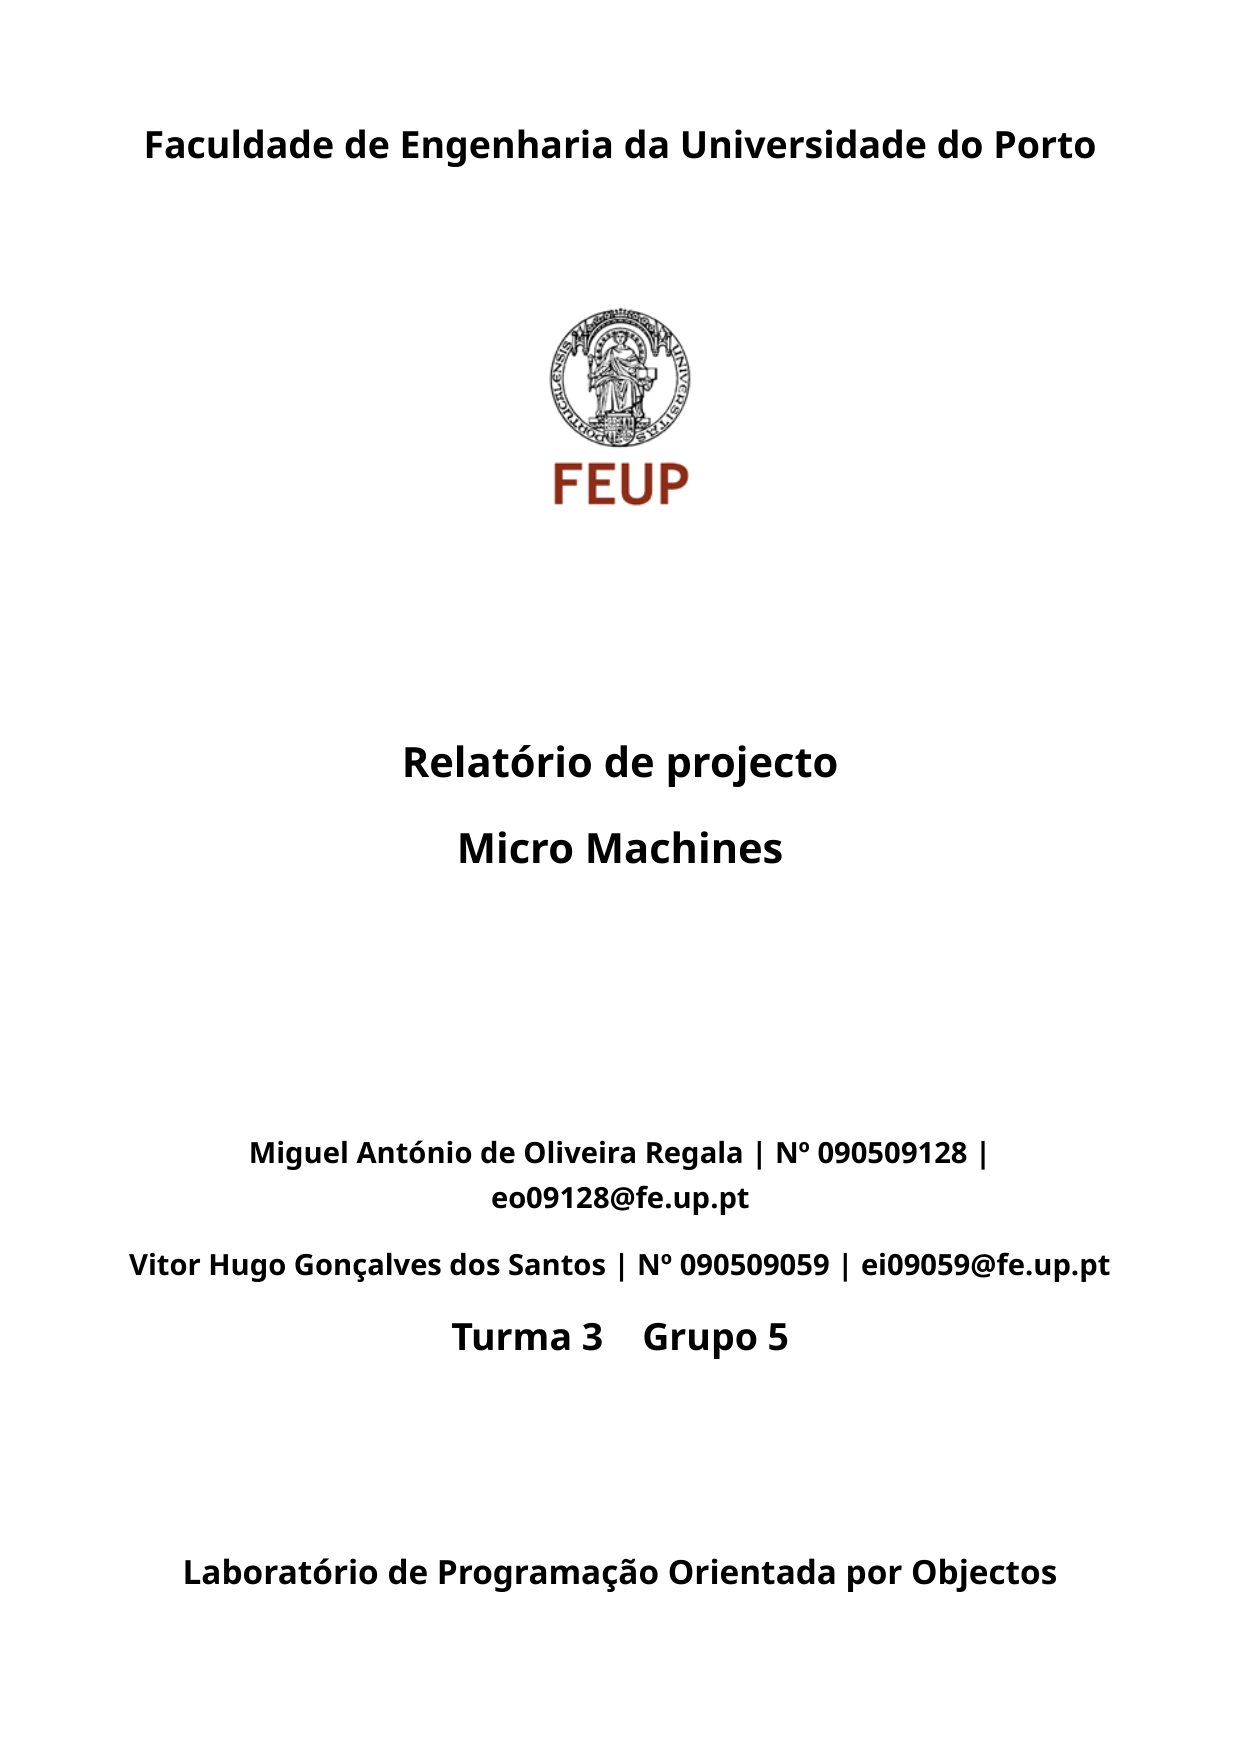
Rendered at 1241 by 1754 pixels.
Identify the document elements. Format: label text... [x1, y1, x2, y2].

text Miguel António de Oliveira Regala | Nº 090509128 | eo09128@fe.up.pt [118, 1132, 1122, 1217]
text Micro Machines [118, 819, 1122, 876]
text Vitor Hugo Gonçalves dos Santos | Nº 090509059 | ei09059@fe.up.pt [118, 1244, 1122, 1284]
text Faculdade de Engenharia da Universidade do Porto [118, 118, 1122, 169]
text Turma 3 Grupo 5 [118, 1311, 1122, 1362]
text Laboratório de Programação Orientada por Objectos [118, 1549, 1122, 1594]
text Relatório de projecto [118, 733, 1122, 789]
